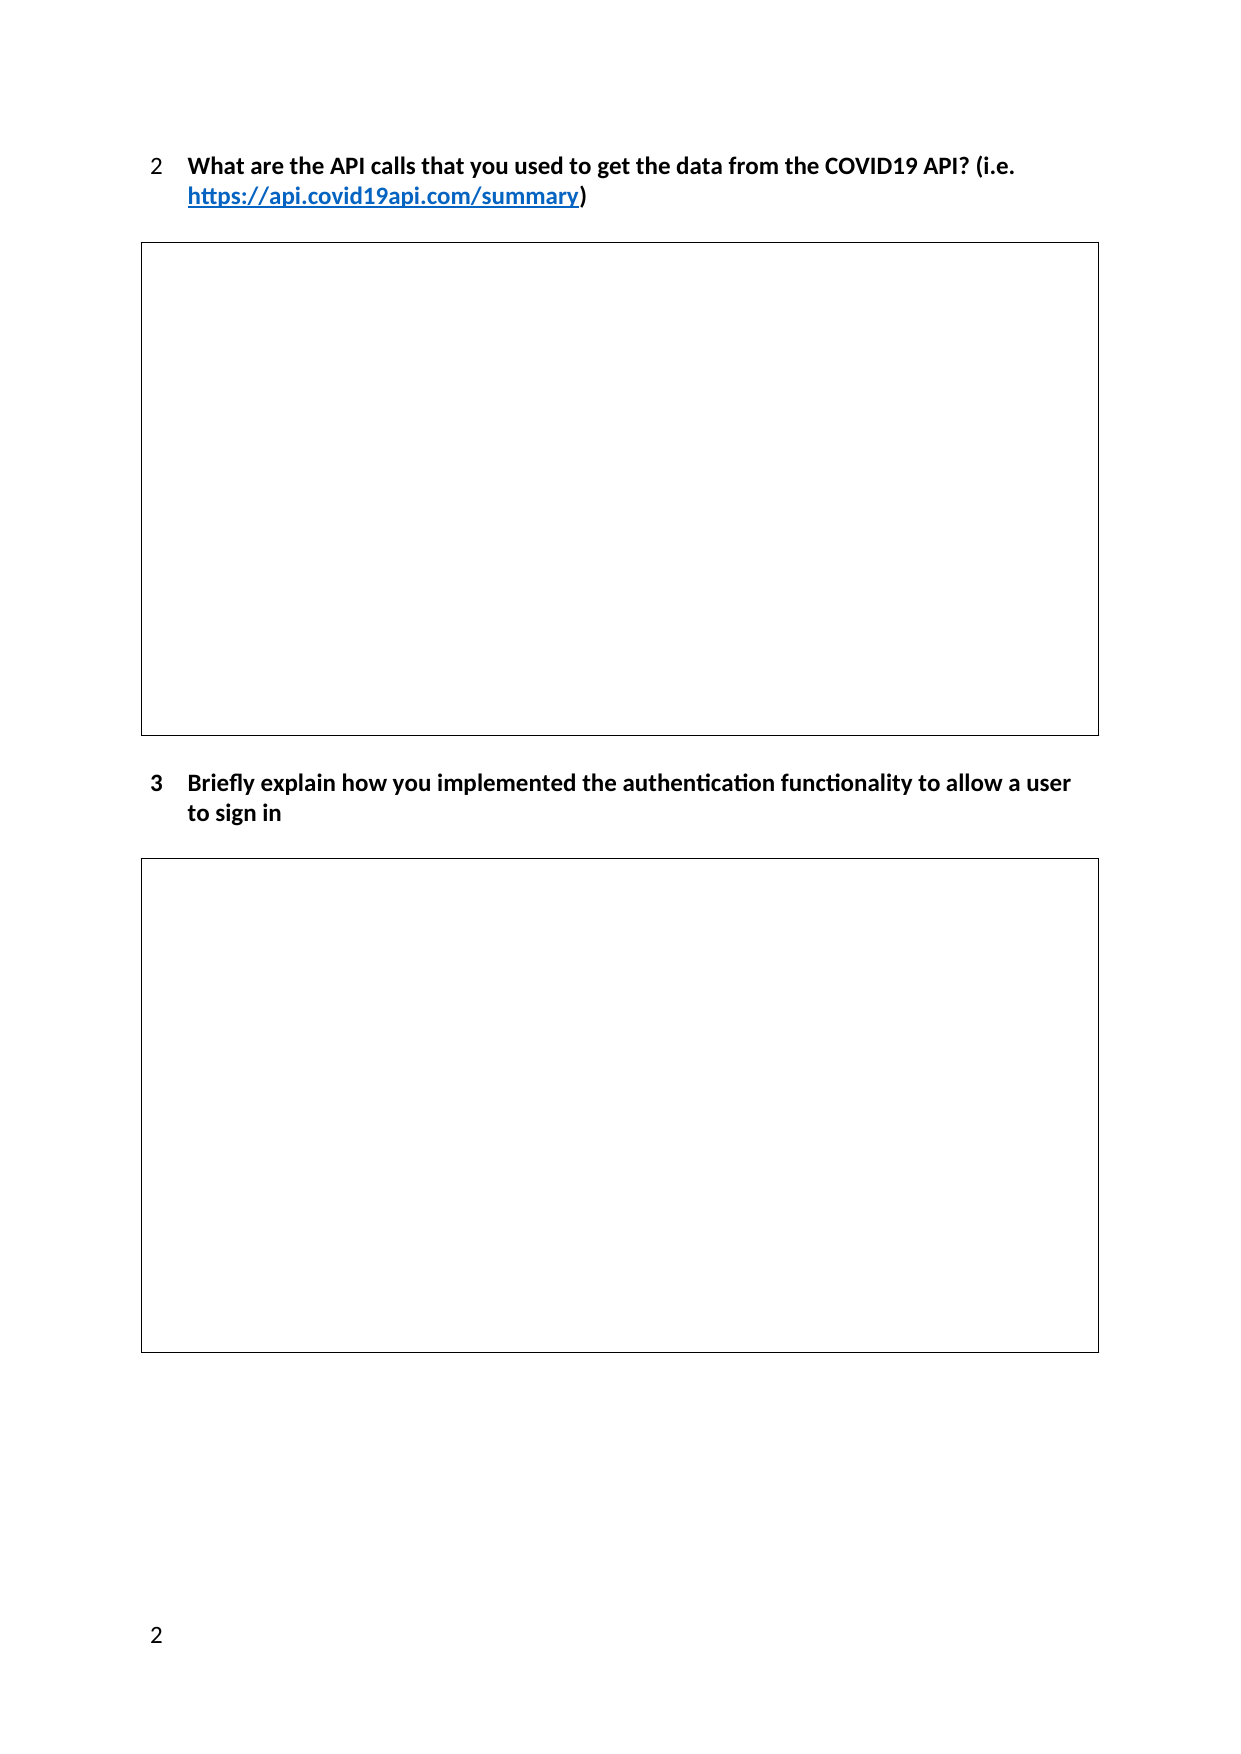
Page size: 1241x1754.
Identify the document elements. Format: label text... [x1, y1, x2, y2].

list What are the API calls that you used to get the data from the COVID19 API? (i.e. https://api.covid19api.com/summary) [150, 150, 1090, 211]
list Briefly explain how you implemented the authentication functionality to allow a user to sign in [150, 767, 1090, 828]
